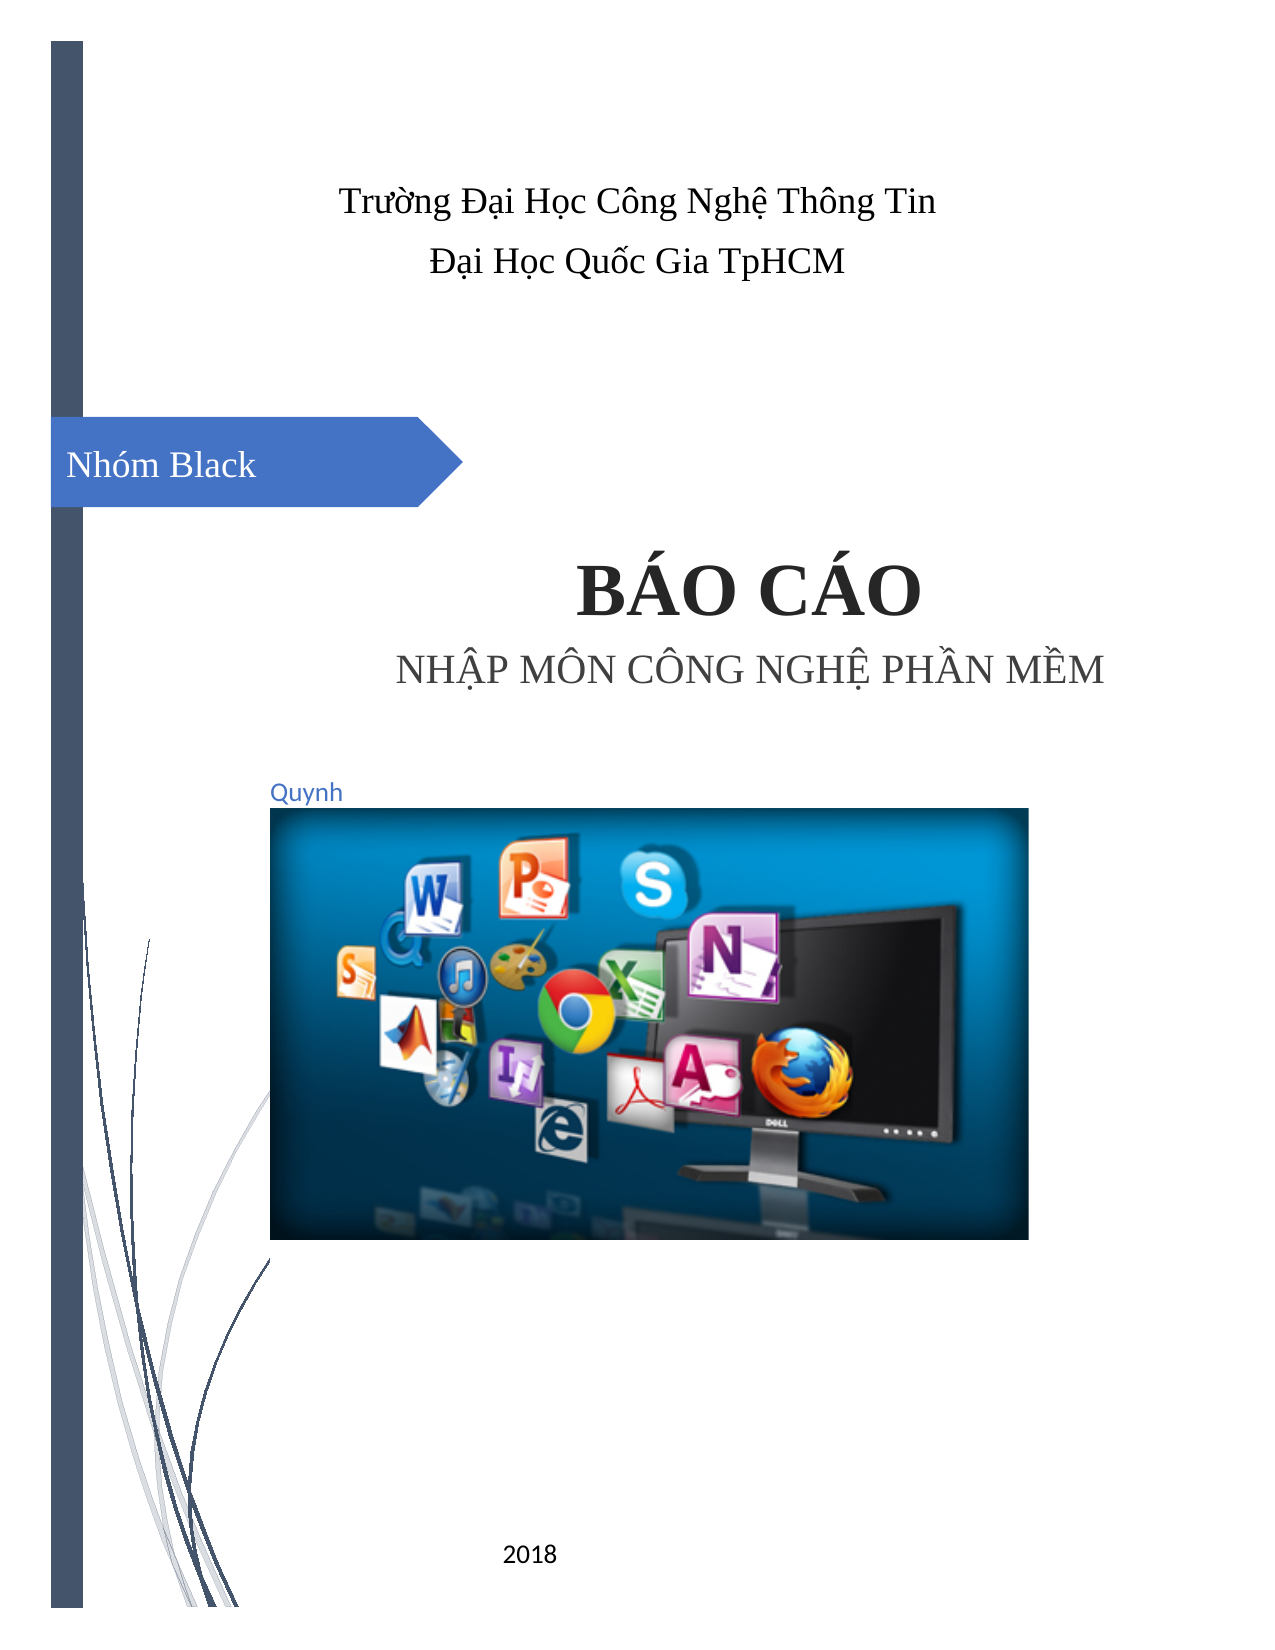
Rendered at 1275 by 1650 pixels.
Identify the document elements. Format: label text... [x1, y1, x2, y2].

text Quynh [270, 775, 1275, 808]
text [270, 1570, 1275, 1594]
text [270, 808, 1275, 1537]
text [375, 692, 1125, 721]
text NHẬP MÔN CÔNG NGHỆ PHẦN MỀM [375, 644, 1125, 692]
text Trường Đại Học Công Nghệ Thông Tin [150, 178, 1125, 221]
text Đại Học Quốc Gia TpHCM [150, 238, 1125, 281]
text 2018 [270, 1537, 1275, 1570]
text [375, 632, 1125, 644]
text BÁO CÁO [375, 545, 1125, 632]
